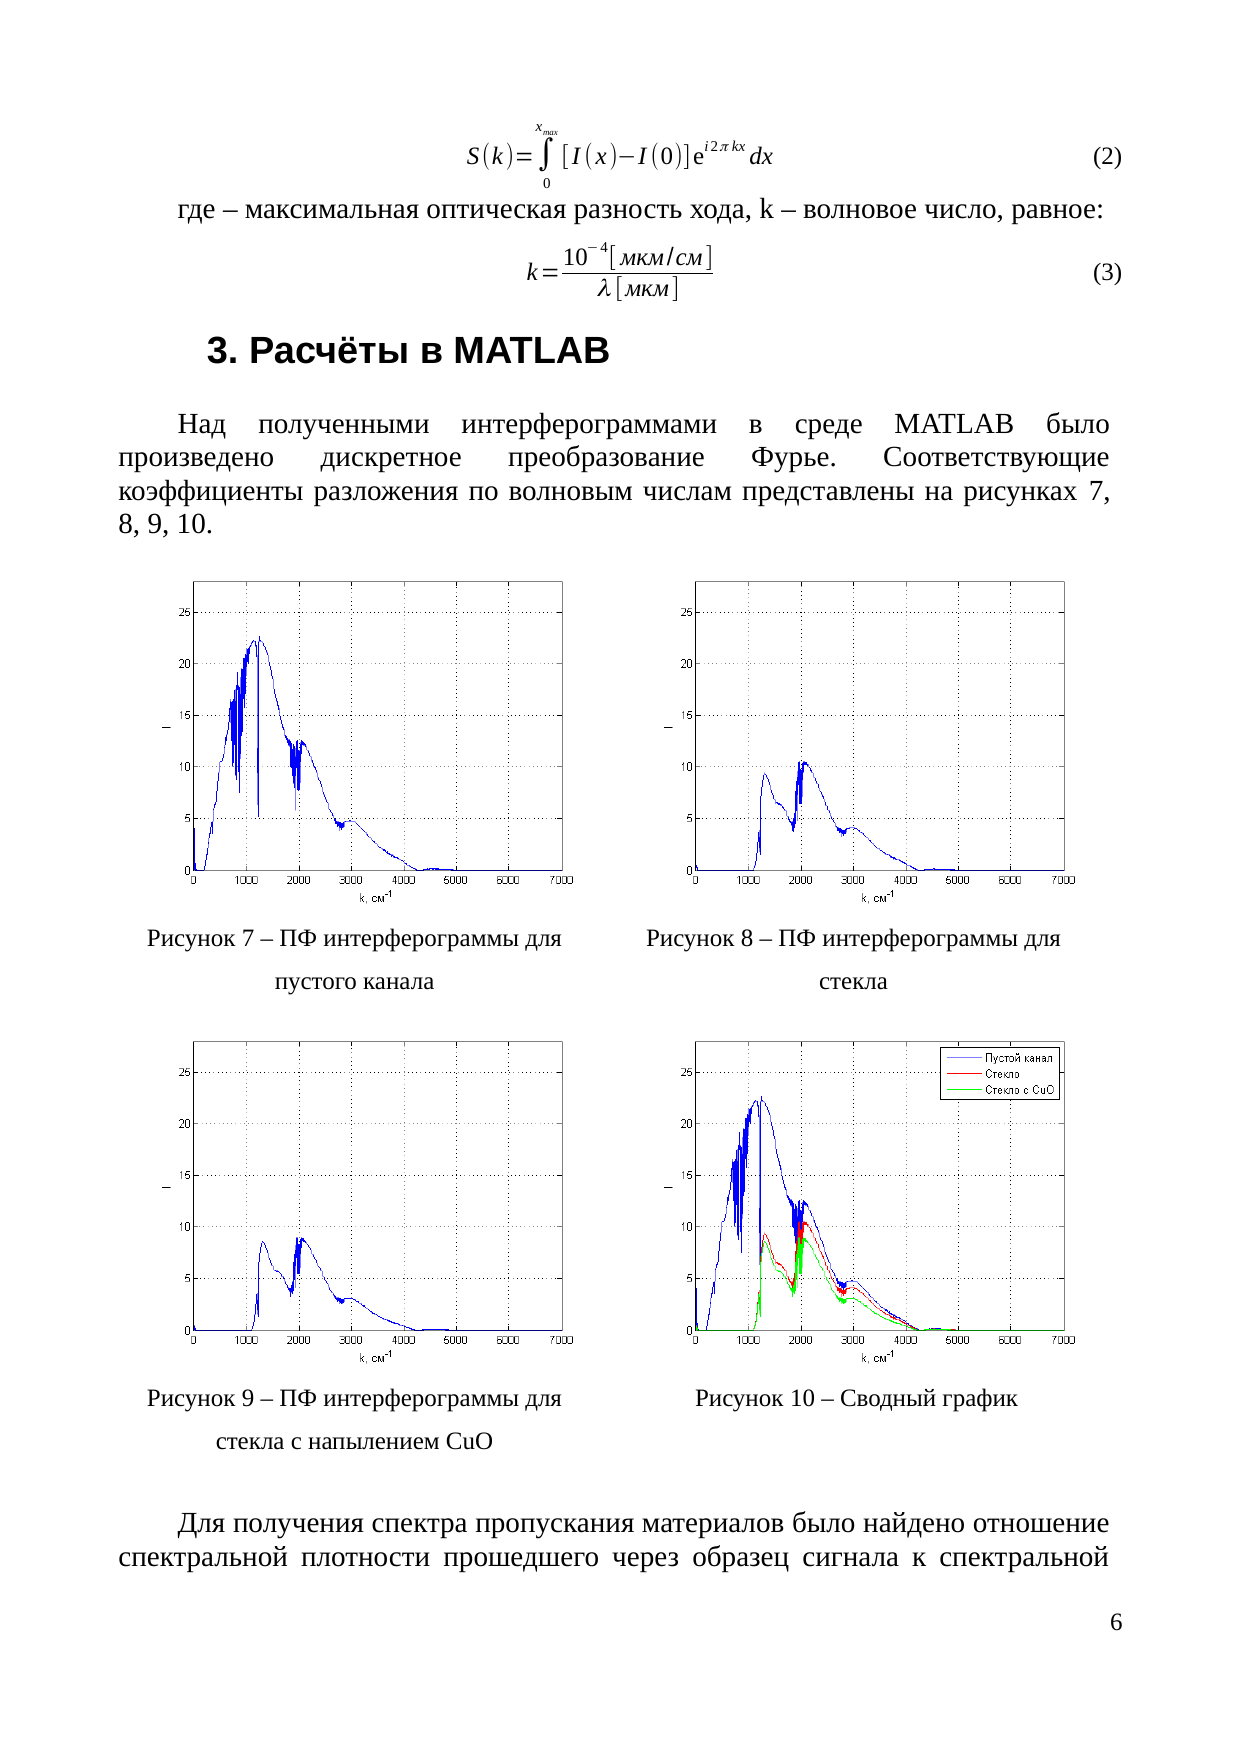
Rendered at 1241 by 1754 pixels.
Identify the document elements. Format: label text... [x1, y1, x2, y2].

text Над полученными интерферограммами в среде MATLAB было произведено дискретное преобразование Фурье. Соответствующие коэффициенты разложения по волновым числам представлены на рисунках 7, 8, 9, 10. [118, 406, 1110, 540]
picture [132, 554, 606, 909]
table_header Рисунок 7 – ПФ интерферограммы для пустого канала [118, 555, 620, 1015]
text Для получения спектра пропускания материалов было найдено отношение спектральной плотности прошедшего через образец сигнала к спектральной [118, 1506, 1110, 1573]
subtitle Расчёты в MATLAB [148, 328, 1093, 372]
picture [634, 554, 1108, 909]
text где – максимальная оптическая разность хода, k – волновое число, равное: [118, 191, 1110, 224]
text (3) [118, 239, 1122, 303]
picture [634, 1014, 1108, 1369]
table_cell Рисунок 9 – ПФ интерферограммы для стекла с напылением CuO [118, 1015, 620, 1506]
table_header Рисунок 8 – ПФ интерферограммы для стекла [620, 555, 1122, 1015]
picture [132, 1014, 606, 1369]
text (2) [118, 118, 1122, 191]
table_cell Рисунок 10 – Сводный график [620, 1015, 1122, 1506]
